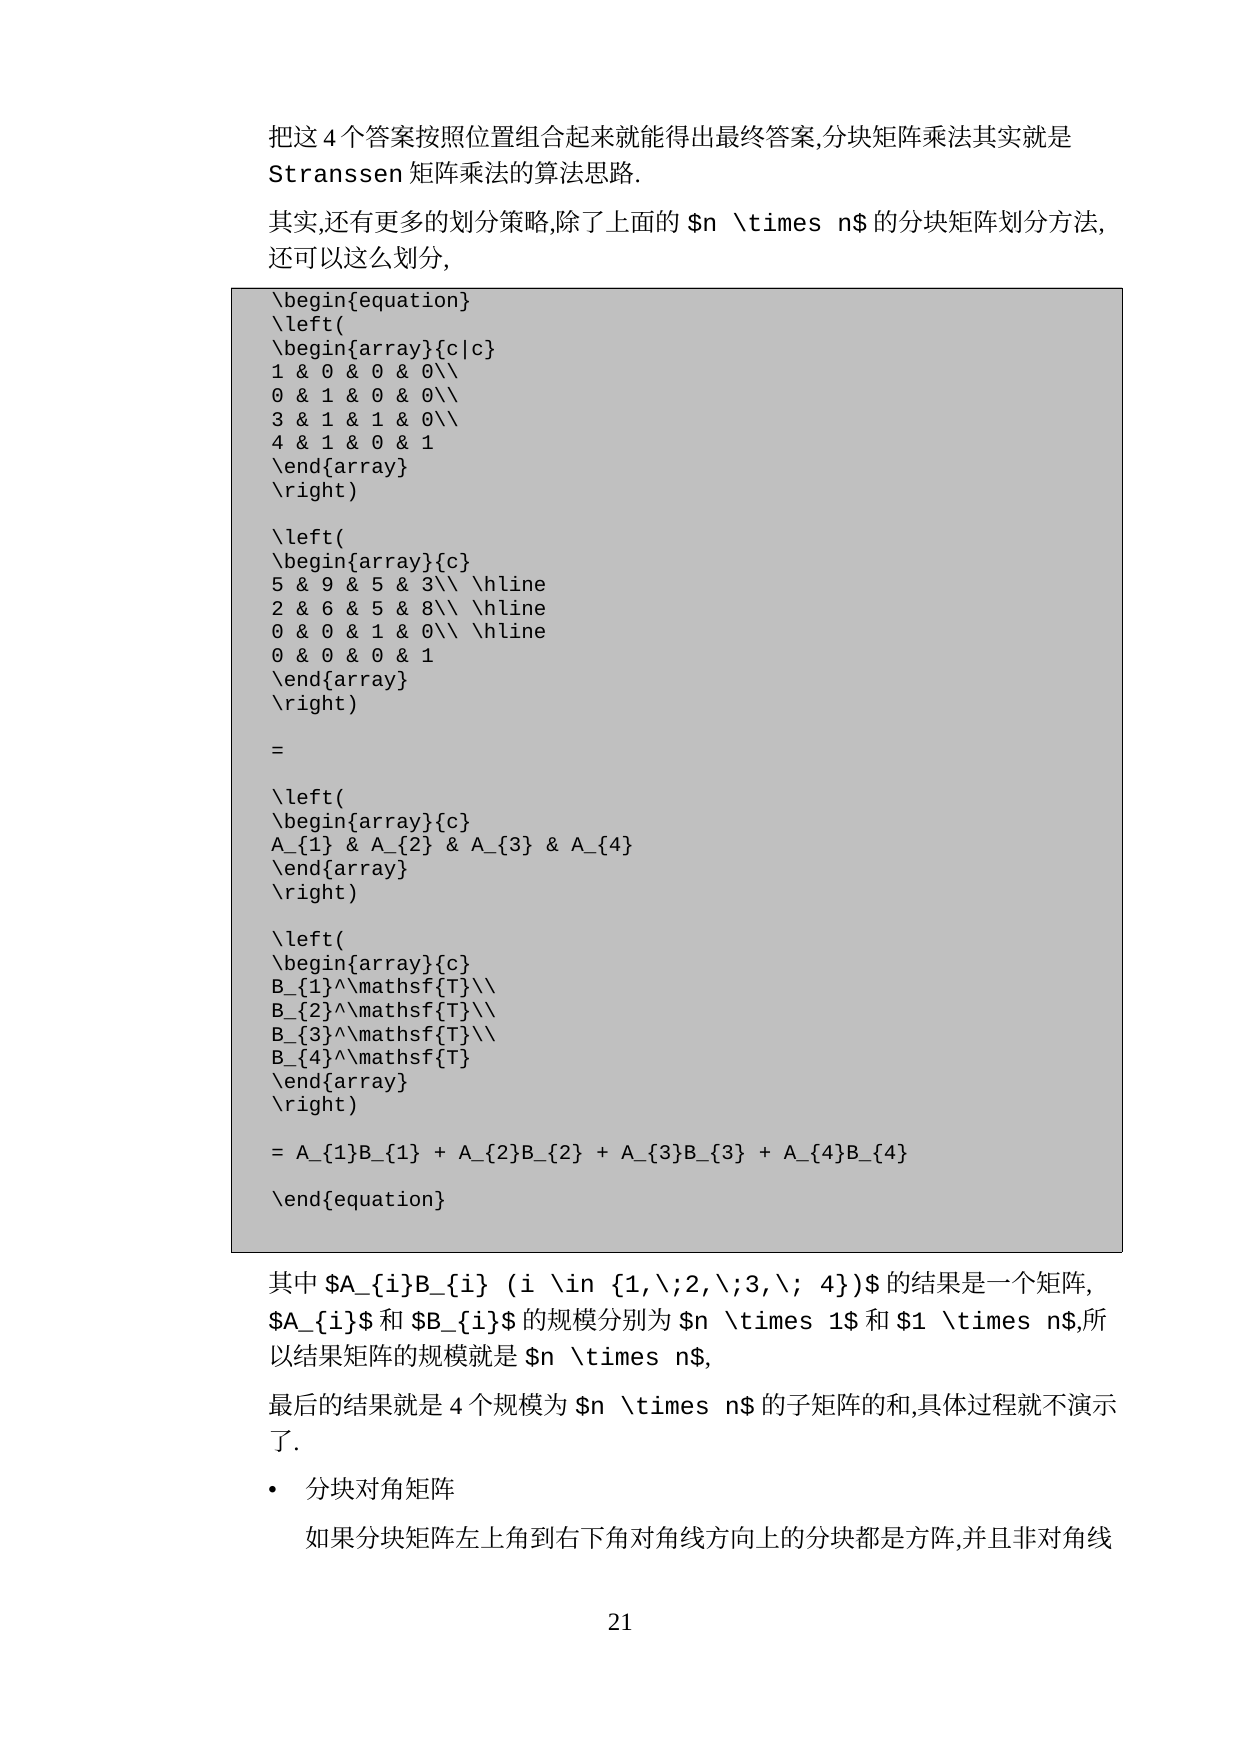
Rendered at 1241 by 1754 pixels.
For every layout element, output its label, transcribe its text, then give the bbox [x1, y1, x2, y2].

list \end{array} [232, 453, 1122, 477]
list B_{4}^\mathsf{T} [232, 1044, 1122, 1068]
list 2 & 6 & 5 & 8\\ \hline [232, 595, 1122, 618]
list \left( [232, 524, 1122, 548]
list 把这4个答案按照位置组合起来就能得出最终答案,分块矩阵乘法其实就是 Stranssen 矩阵乘法的算法思路. [231, 118, 1122, 190]
list B_{3}^\mathsf{T}\\ [232, 1021, 1122, 1044]
list 最后的结果就是 4 个规模为 $n \times n$ 的子矩阵的和,具体过程就不演示了. [231, 1385, 1122, 1458]
list 1 & 0 & 0 & 0\\ [232, 358, 1122, 382]
list = A_{1}B_{1} + A_{2}B_{2} + A_{3}B_{3} + A_{4}B_{4} [232, 1139, 1122, 1162]
list 5 & 9 & 5 & 3\\ \hline [232, 571, 1122, 595]
list \left( [232, 926, 1122, 949]
list 0 & 0 & 1 & 0\\ \hline [232, 618, 1122, 642]
list \begin{array}{c|c} [232, 335, 1122, 358]
list 0 & 1 & 0 & 0\\ [232, 382, 1122, 406]
list \right) [232, 1091, 1122, 1115]
list 其中 $A_{i}B_{i} (i \in {1,\;2,\;3,\; 4})$ 的结果是一个矩阵, $A_{i}$ 和 $B_{i}$ 的规模分别为 $n \times 1$ 和 $1 \times n$,所以结果矩阵的规模就是 $n \times n$, [231, 1264, 1122, 1373]
list 如果分块矩阵左上角到右下角对角线方向上的分块都是方阵,并且非对角线 [268, 1518, 1122, 1554]
list \left( [232, 784, 1122, 808]
list \right) [232, 477, 1122, 500]
list \end{array} [232, 1068, 1122, 1091]
list 其实,还有更多的划分策略,除了上面的 $n \times n$ 的分块矩阵划分方法,还可以这么划分, [231, 203, 1122, 275]
list \end{array} [232, 855, 1122, 879]
list \begin{array}{c} [232, 949, 1122, 973]
list B_{2}^\mathsf{T}\\ [232, 997, 1122, 1021]
list \begin{array}{c} [232, 808, 1122, 831]
list 0 & 0 & 0 & 1 [232, 642, 1122, 666]
list \left( [232, 311, 1122, 335]
list 4 & 1 & 0 & 1 [232, 429, 1122, 453]
list \right) [232, 879, 1122, 902]
list B_{1}^\mathsf{T}\\ [232, 973, 1122, 997]
list \begin{equation} [232, 289, 1122, 311]
list 分块对角矩阵 [268, 1470, 1122, 1506]
list A_{1} & A_{2} & A_{3} & A_{4} [232, 831, 1122, 855]
list = [232, 737, 1122, 760]
list \end{array} [232, 666, 1122, 689]
list \end{equation} [232, 1186, 1122, 1213]
list \right) [232, 689, 1122, 713]
list 3 & 1 & 1 & 0\\ [232, 406, 1122, 429]
list \begin{array}{c} [232, 548, 1122, 571]
